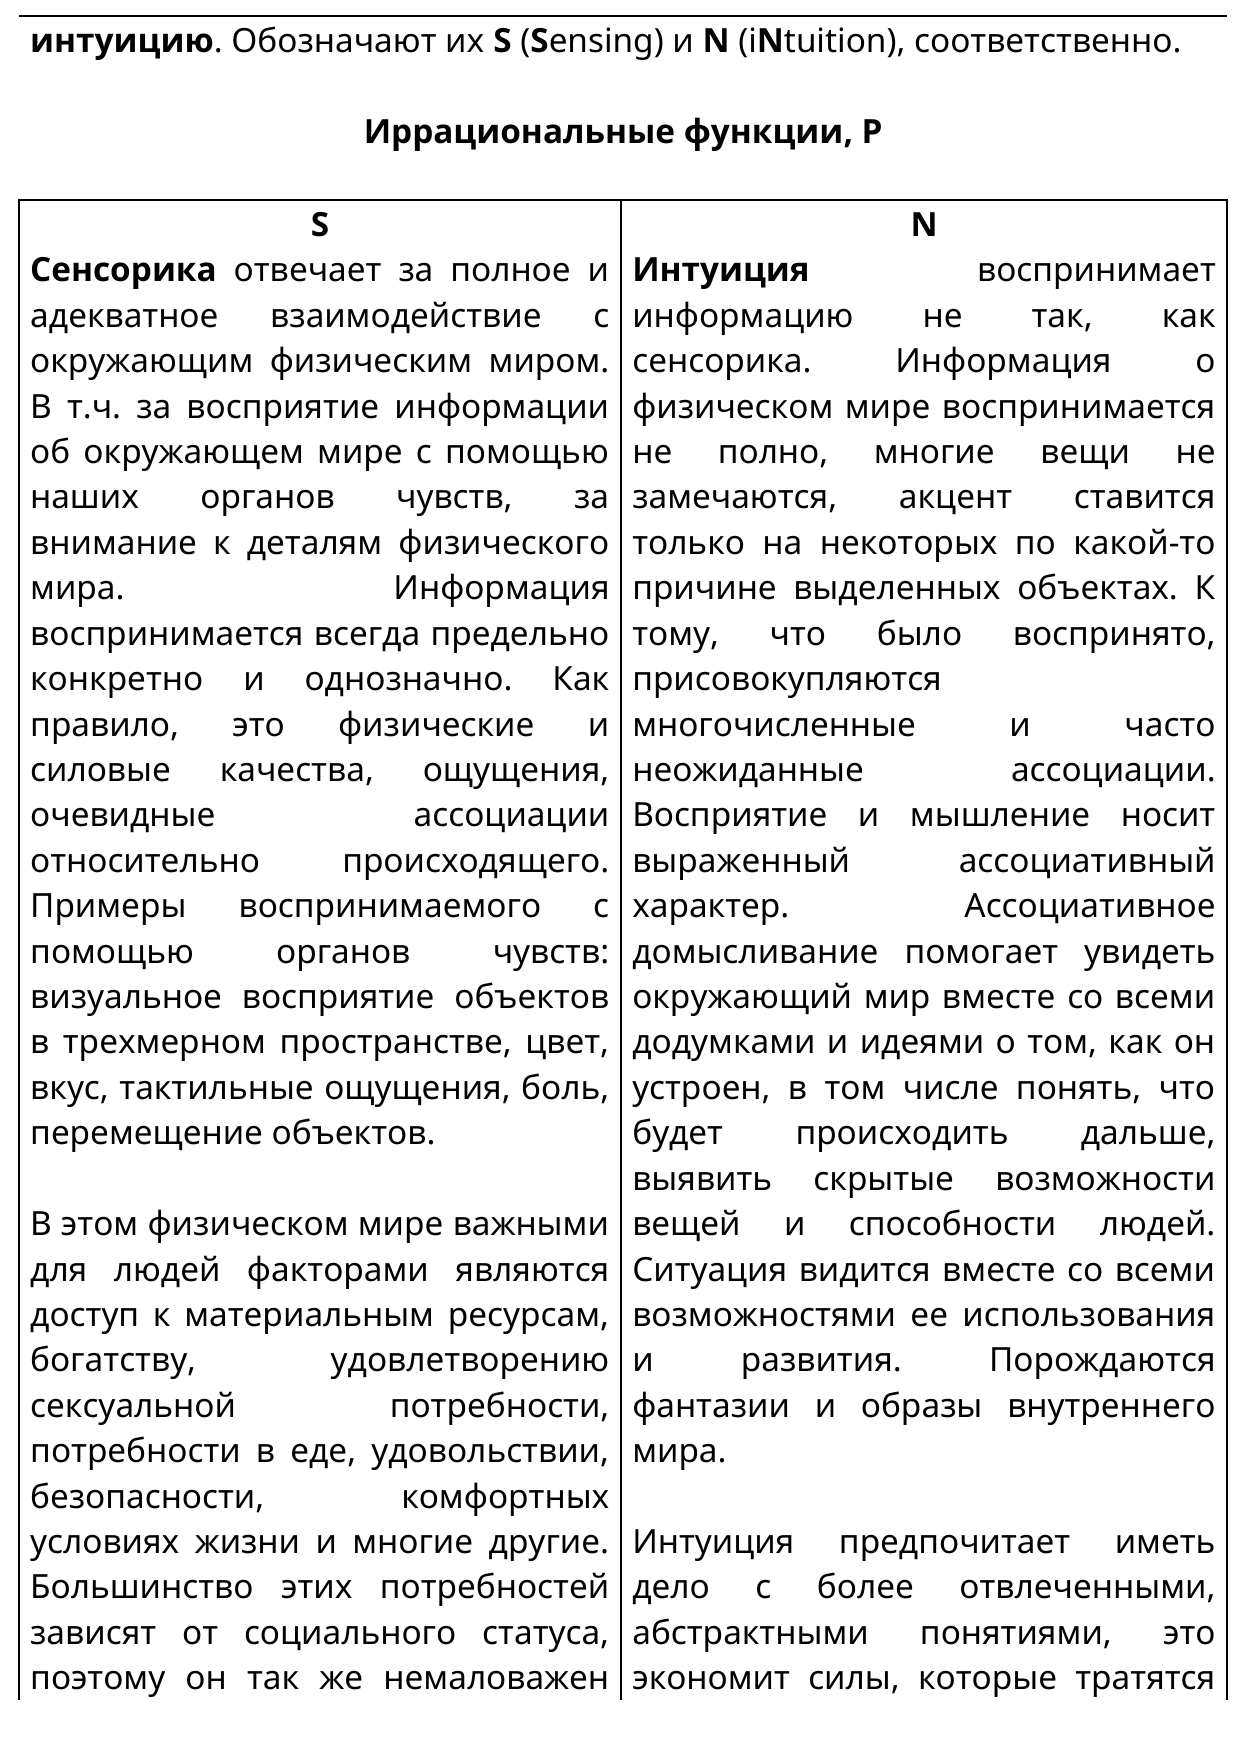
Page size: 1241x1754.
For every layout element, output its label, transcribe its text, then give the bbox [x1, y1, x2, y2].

table_cell S Сенсорика отвечает за полное и адекватное взаимодействие с окружающим физическим миром. В т.ч. за восприятие информации об окружающем мире с помощью наших органов чувств, за внимание к деталям физического мира. Информация воспринимается всегда предельно конкретно и однозначно. Как правило, это физические и силовые качества, ощущения, очевидные ассоциации относительно происходящего. Примеры воспринимаемого с помощью органов чувств: визуальное восприятие объектов в трехмерном пространстве, цвет, вкус, тактильные ощущения, боль, перемещение объектов. В этом физическом мире важными для людей факторами являются доступ к материальным ресурсам, богатству, удовлетворению сексуальной потребности, потребности в еде, удовольствии, безопасности, комфортных условиях жизни и многие другие. Большинство этих потребностей зависят от социального статуса, поэтому он так же немаловажен [20, 201, 620, 1699]
table_cell N Интуиция воспринимает информацию не так, как сенсорика. Информация о физическом мире воспринимается не полно, многие вещи не замечаются, акцент ставится только на некоторых по какой-то причине выделенных объектах. К тому, что было воспринято, присовокупляются многочисленные и часто неожиданные ассоциации. Восприятие и мышление носит выраженный ассоциативный характер. Ассоциативное домысливание помогает увидеть окружающий мир вместе со всеми додумками и идеями о том, как он устроен, в том числе понять, что будет происходить дальше, выявить скрытые возможности вещей и способности людей. Ситуация видится вместе со всеми возможностями ее использования и развития. Порождаются фантазии и образы внутреннего мира. Интуиция предпочитает иметь дело с более отвлеченными, абстрактными понятиями, это экономит силы, которые тратятся [622, 201, 1226, 1699]
table_cell интуицию. Обозначают их S (Sensing) и N (iNtuition), соответственно. Иррациональные функции, P [19, 17, 1227, 199]
